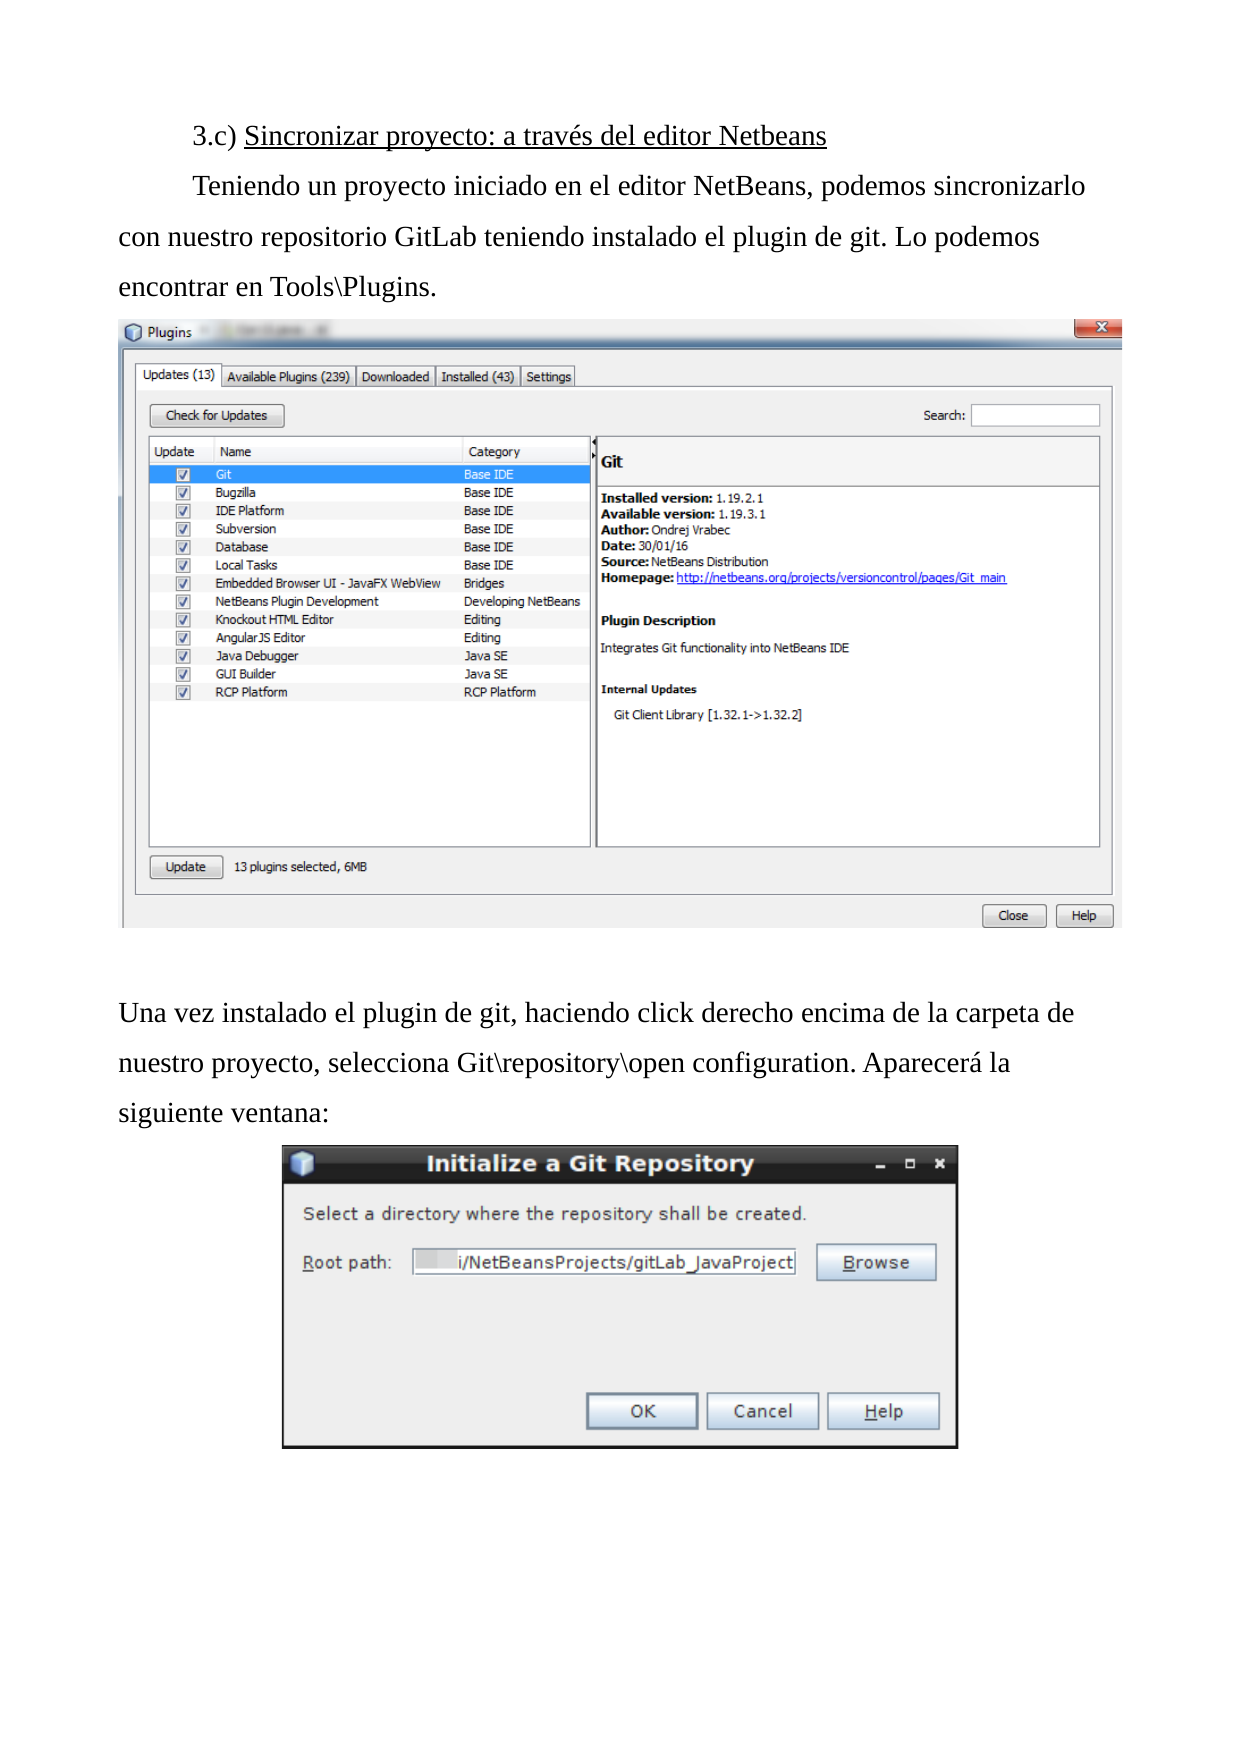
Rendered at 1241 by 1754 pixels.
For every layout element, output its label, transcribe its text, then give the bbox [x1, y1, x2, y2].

picture [281, 1145, 959, 1449]
text Teniendo un proyecto iniciado en el editor NetBeans, podemos sincronizarlo con nuestro repositorio GitLab teniendo instalado el plugin de git. Lo podemos encontrar en Tools\Plugins. [118, 168, 1122, 303]
picture [118, 319, 1123, 928]
text Una vez instalado el plugin de git, haciendo click derecho encima de la carpeta de nuestro proyecto, selecciona Git\repository\open configuration. Aparecerá la siguiente ventana: [118, 995, 1122, 1129]
text 3.c) Sincronizar proyecto: a través del editor Netbeans [118, 118, 1122, 152]
